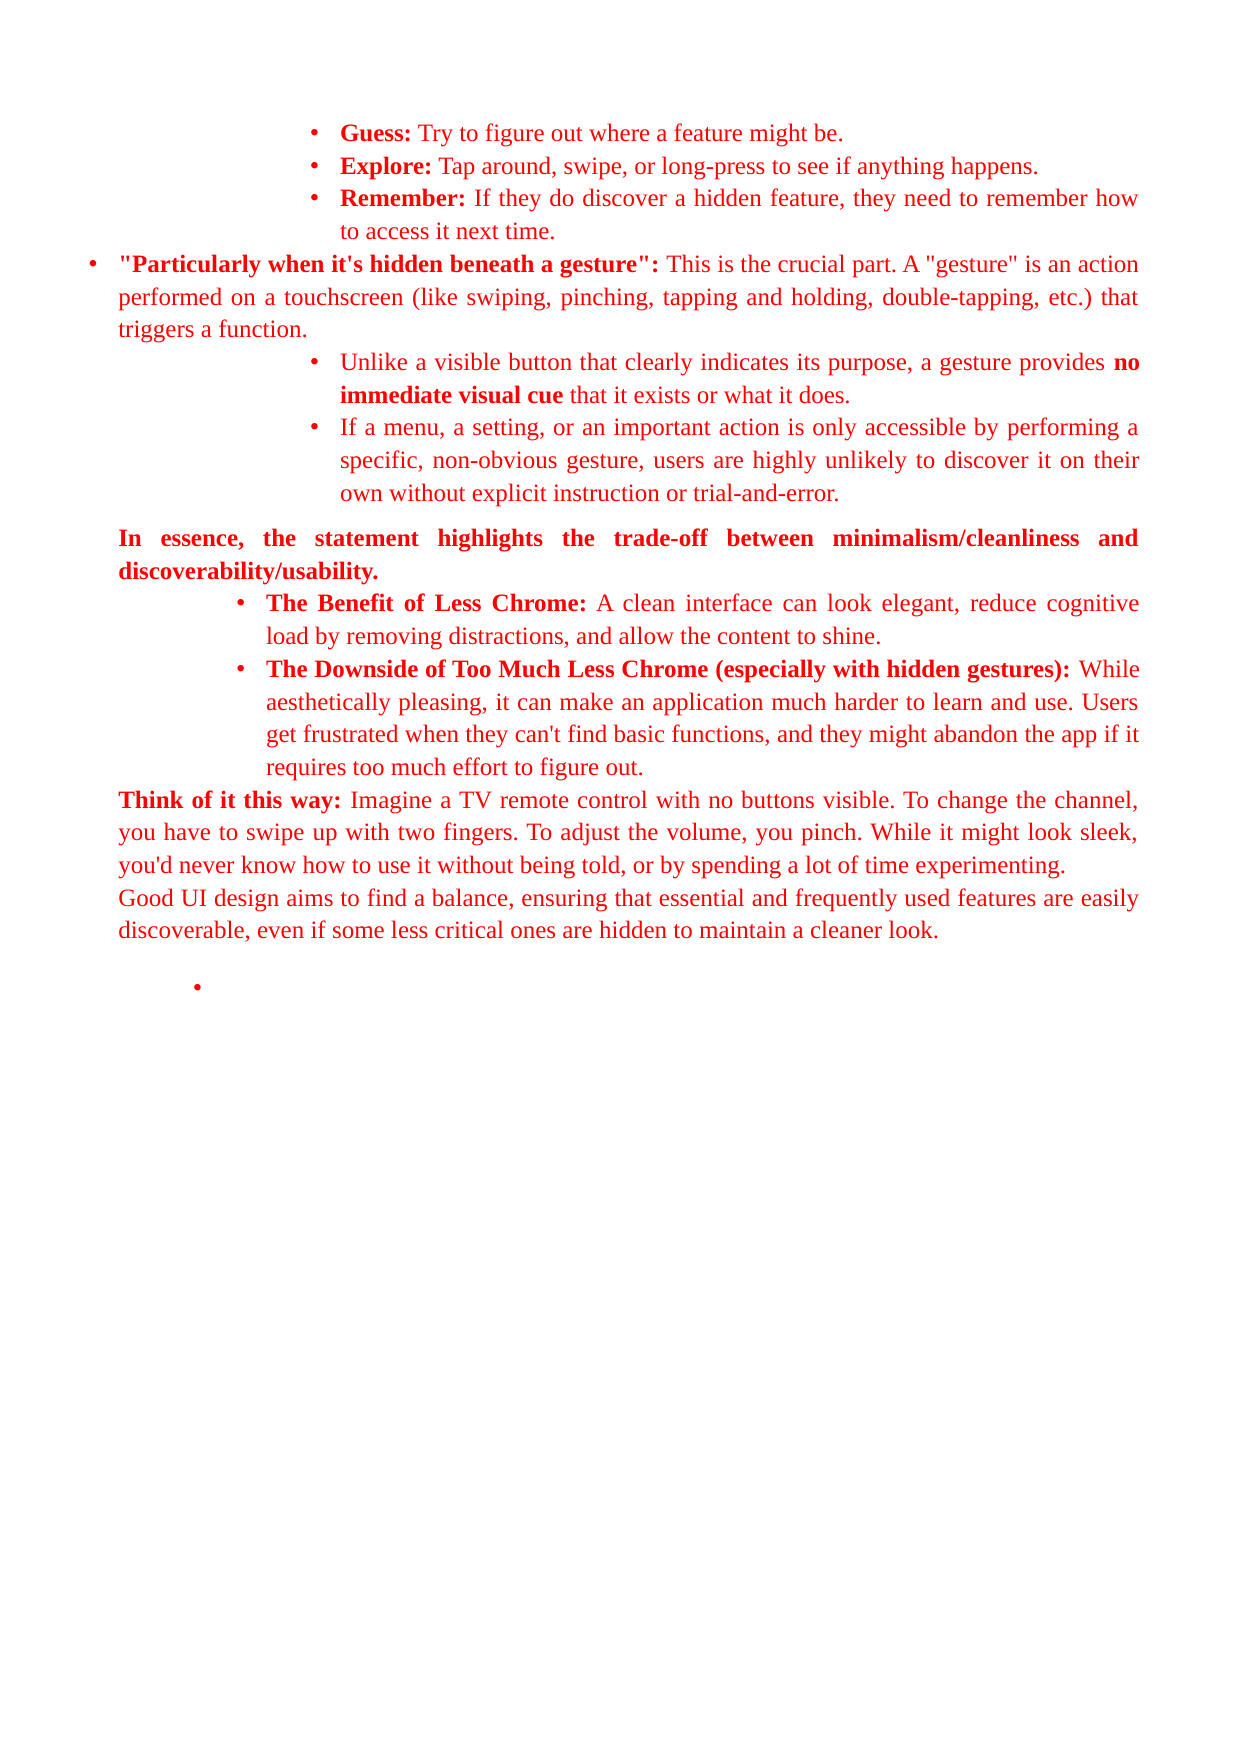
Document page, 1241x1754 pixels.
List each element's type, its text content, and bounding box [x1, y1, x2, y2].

list "Particularly when it's hidden beneath a gesture": This is the crucial part. A "gesture" is an action performed on a touchscreen (like swiping, pinching, tapping and holding, double-tapping, etc.) that triggers a function. [118, 249, 1140, 343]
text Think of it this way: Imagine a TV remote control with no buttons visible. To change the channel, you have to swipe up with two fingers. To adjust the volume, you pinch. While it might look sleek, you'd never know how to use it without being told, or by spending a lot of time experimenting. [118, 785, 1140, 879]
list Guess: Try to figure out where a feature might be. [310, 118, 1140, 147]
list Remember: If they do discover a hidden feature, they need to remember how to access it next time. [310, 183, 1140, 245]
list The Downside of Too Much Less Chrome (especially with hidden gestures): While aesthetically pleasing, it can make an application much harder to learn and use. Users get frustrated when they can't find basic functions, and they might abandon the app if it requires too much effort to figure out. [236, 654, 1140, 781]
list Unlike a visible button that clearly indicates its purpose, a gesture provides no immediate visual cue that it exists or what it does. [310, 347, 1140, 408]
text Good UI design aims to find a balance, ensuring that essential and frequently used features are easily discoverable, even if some less critical ones are hidden to maintain a cleaner look. [118, 883, 1140, 944]
list The Benefit of Less Chrome: A clean interface can look elegant, reduce cognitive load by removing distractions, and allow the content to shine. [236, 588, 1140, 650]
text In essence, the statement highlights the trade-off between minimalism/cleanliness and discoverability/usability. [118, 523, 1140, 584]
list If a menu, a setting, or an important action is only accessible by performing a specific, non-obvious gesture, users are highly unlikely to discover it on their own without explicit instruction or trial-and-error. [310, 412, 1140, 507]
list Explore: Tap around, swipe, or long-press to see if anything happens. [310, 151, 1140, 179]
